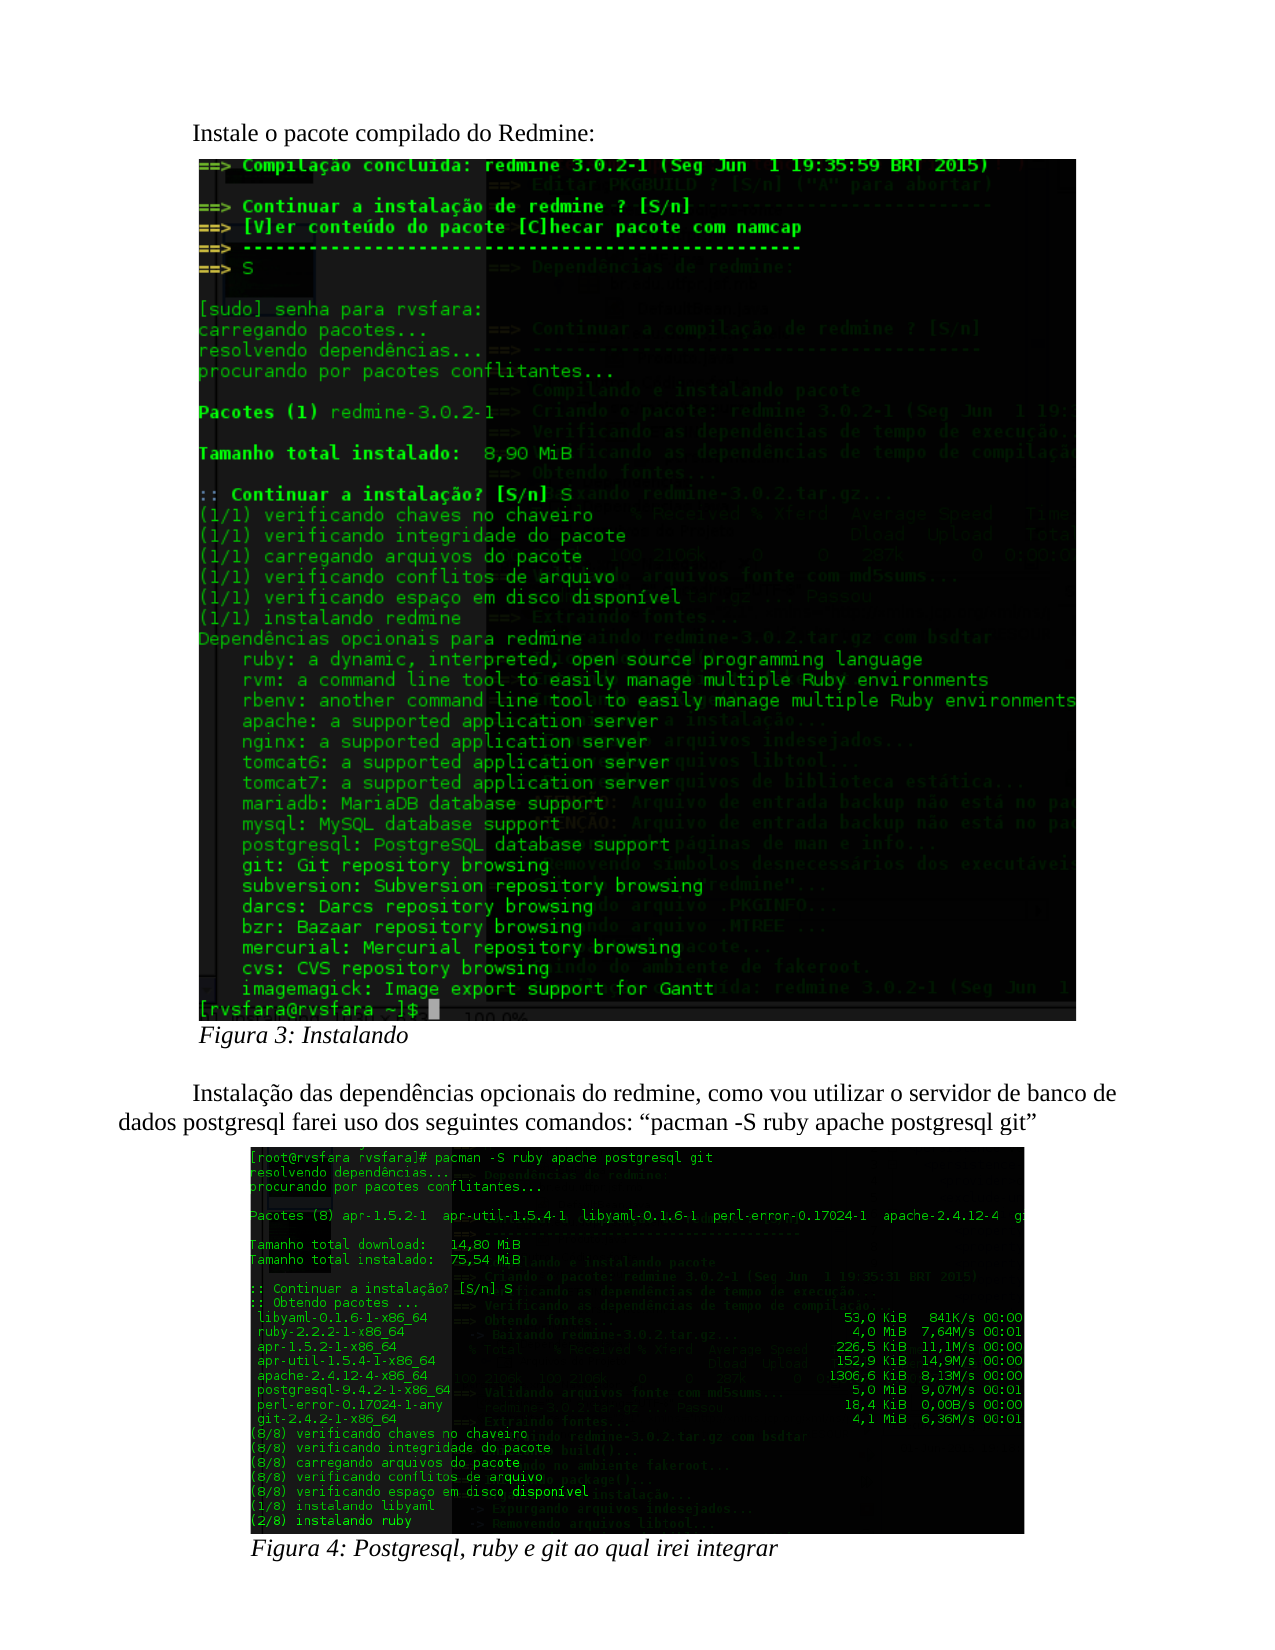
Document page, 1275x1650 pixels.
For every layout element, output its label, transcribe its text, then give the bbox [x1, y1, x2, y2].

text Instale o pacote compilado do Redmine: [118, 118, 1157, 147]
text Figura 3: Instalando [199, 1021, 1076, 1049]
picture [198, 159, 1077, 1021]
text Figura 4: Postgresql, ruby e git ao qual irei integrar [251, 1534, 1024, 1562]
text Instalação das dependências opcionais do redmine, como vou utilizar o servidor de banco de dados postgresql farei uso dos seguintes comandos: “pacman -S ruby apache postgresql git” [118, 1078, 1157, 1135]
picture [250, 1147, 1025, 1534]
